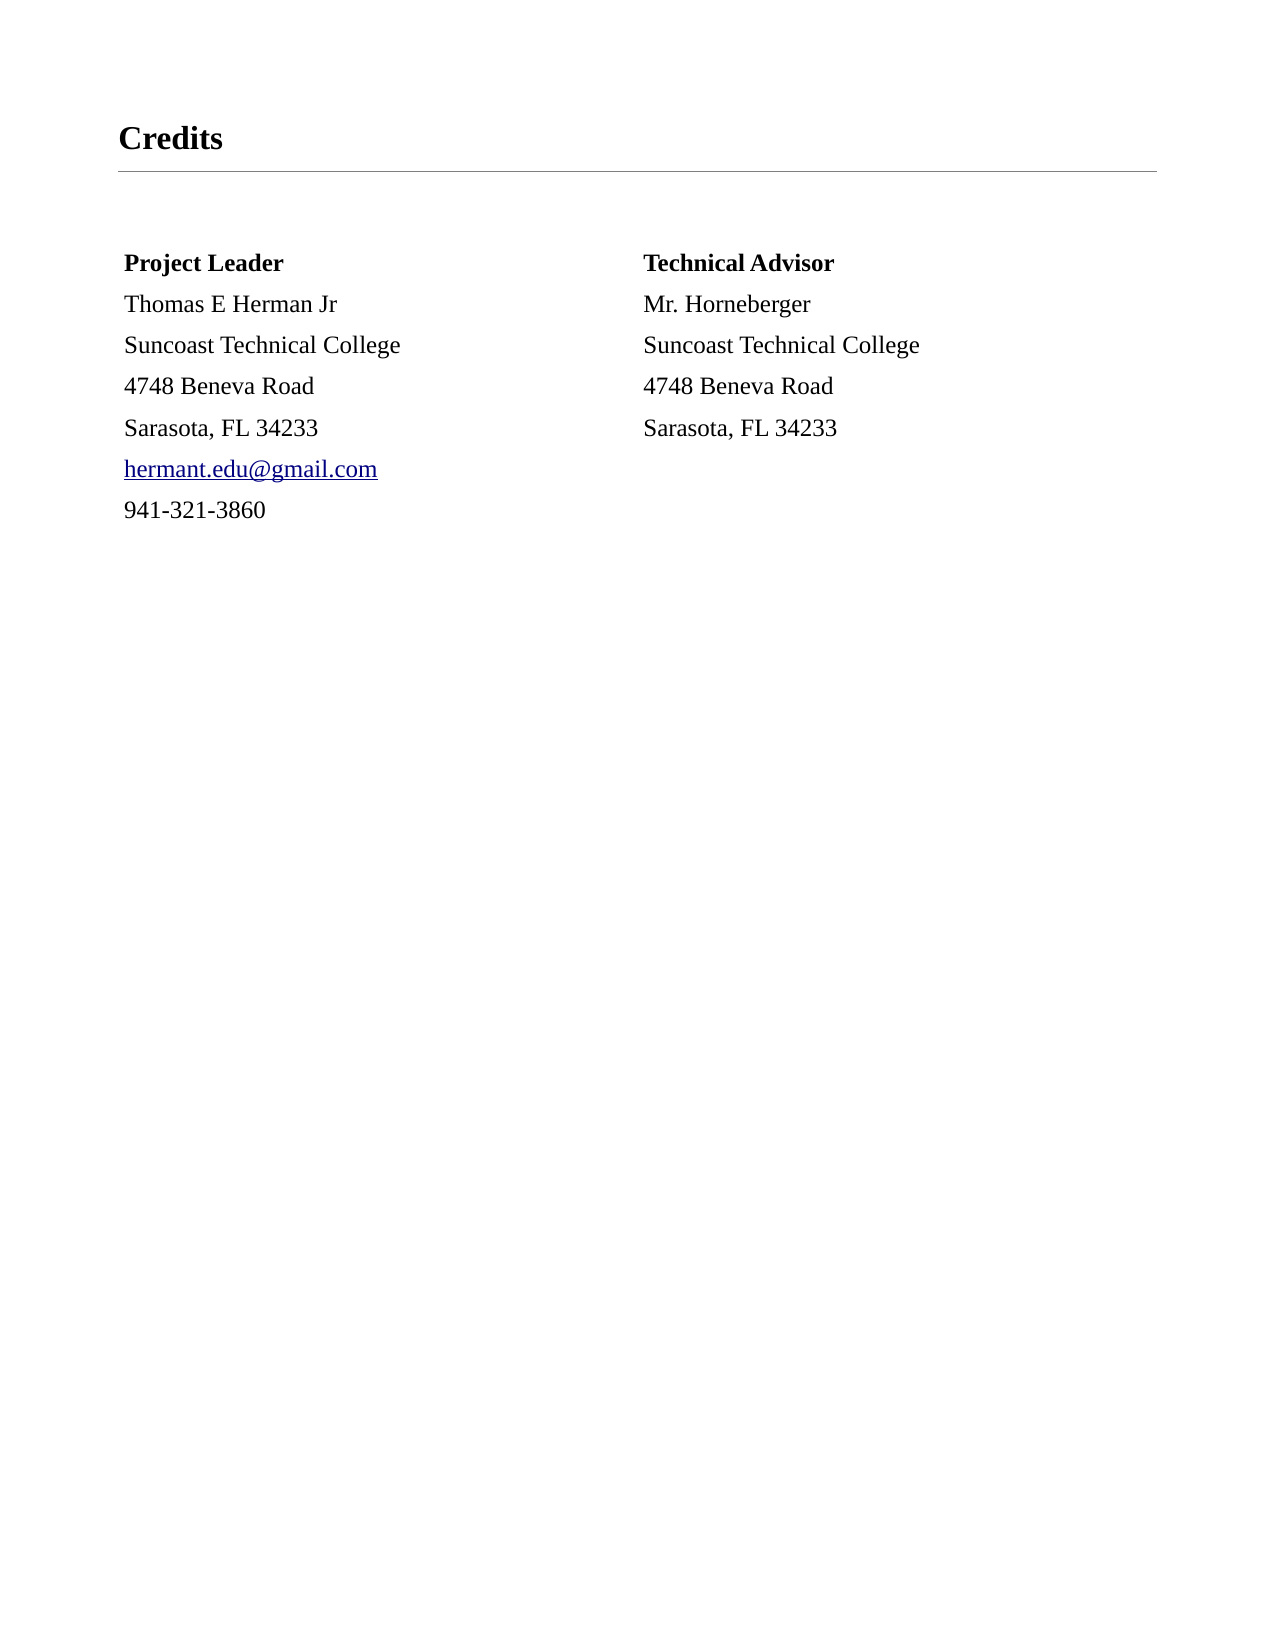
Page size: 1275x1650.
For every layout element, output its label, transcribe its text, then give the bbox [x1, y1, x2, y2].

table_header Technical Advisor Mr. Horneberger Suncoast Technical College 4748 Beneva Road Sarasota, FL 34233 [638, 242, 1157, 542]
table_header Project Leader Thomas E Herman Jr Suncoast Technical College 4748 Beneva Road Sarasota, FL 34233 hermant.edu@gmail.com 941-321-3860 [118, 242, 637, 542]
text Credits [118, 118, 1157, 156]
